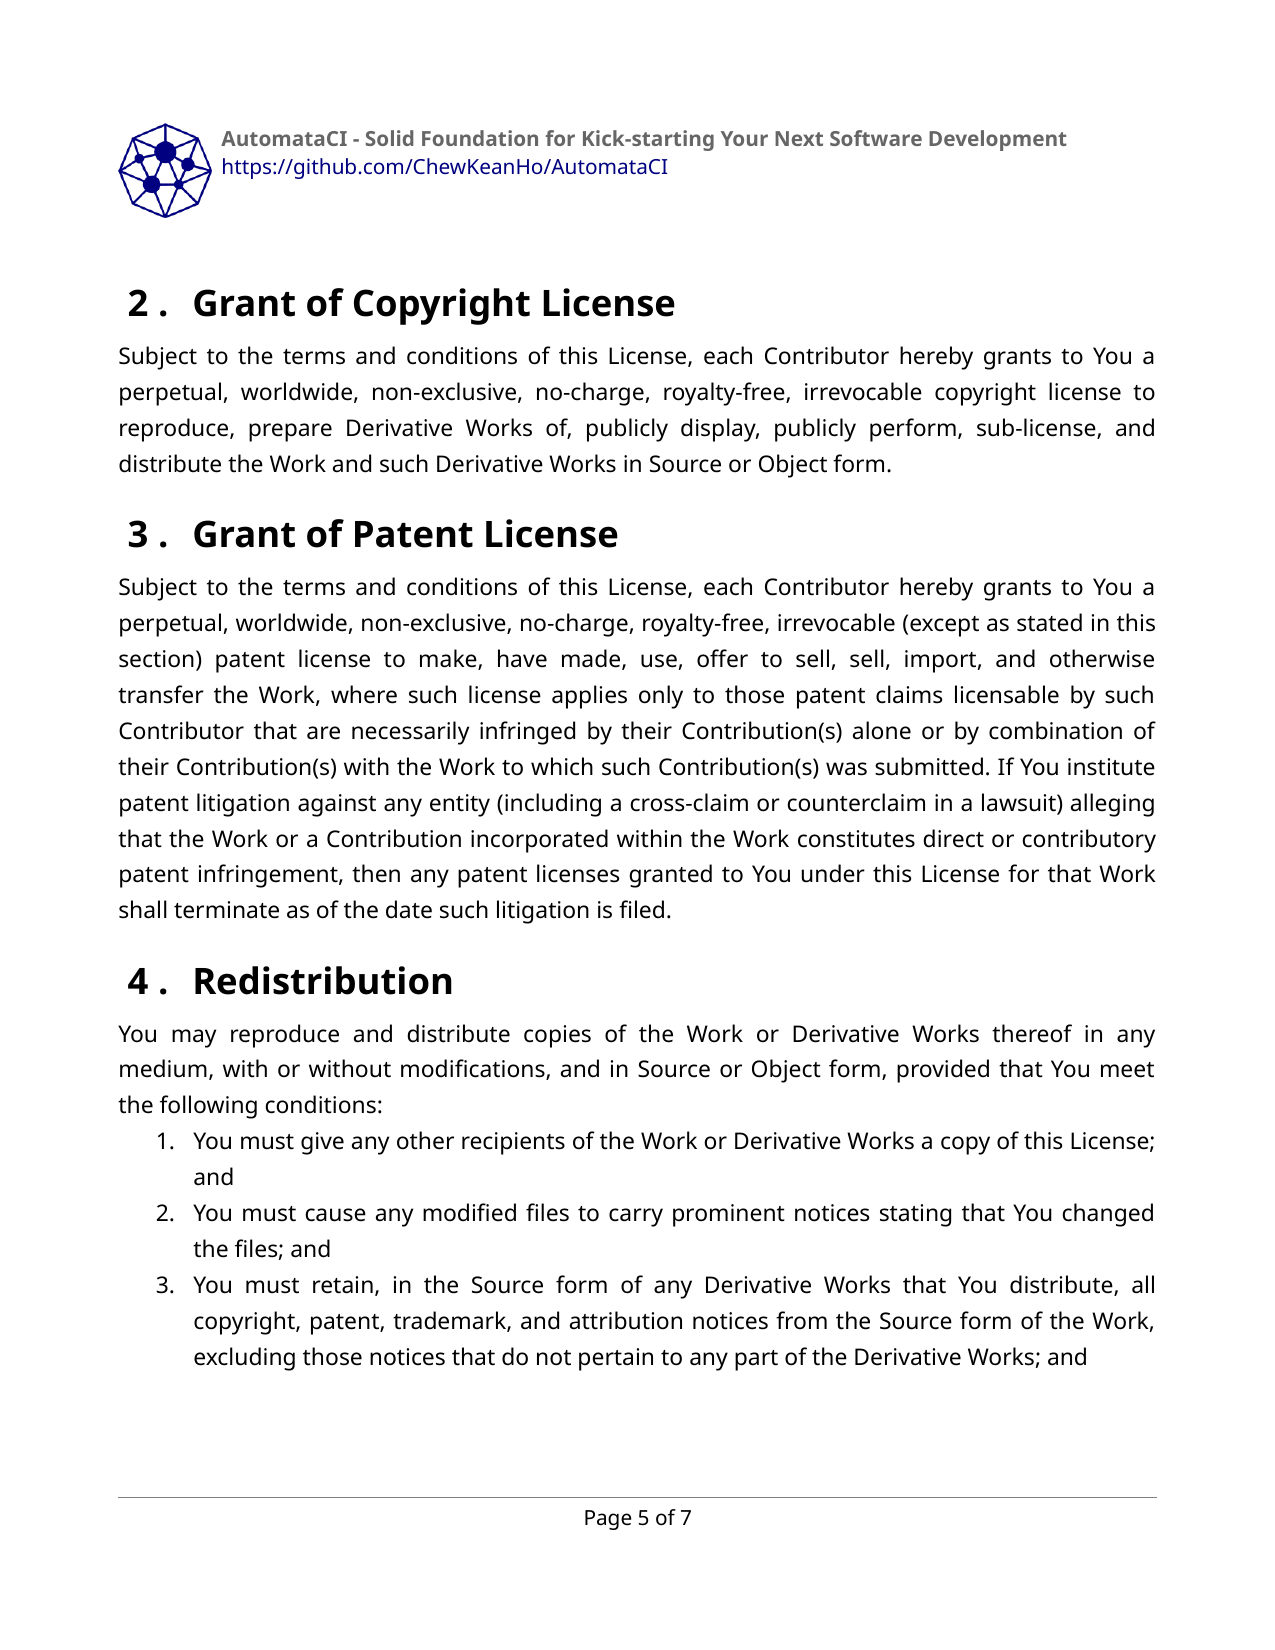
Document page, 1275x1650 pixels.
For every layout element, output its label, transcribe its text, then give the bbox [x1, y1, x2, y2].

picture [118, 123, 212, 218]
list You must retain, in the Source form of any Derivative Works that You distribute, all copyright, patent, trademark, and attribution notices from the Source form of the Work, excluding those notices that do not pertain to any part of the Derivative Works; and [156, 1269, 1157, 1372]
text Subject to the terms and conditions of this License, each Contributor hereby grants to You a perpetual, worldwide, non-exclusive, no-charge, royalty-free, irrevocable (except as stated in this section) patent license to make, have made, use, offer to sell, sell, import, and otherwise transfer the Work, where such license applies only to those patent claims licensable by such Contributor that are necessarily infringed by their Contribution(s) alone or by combination of their Contribution(s) with the Work to which such Contribution(s) was submitted. If You institute patent litigation against any entity (including a cross-claim or counterclaim in a lawsuit) alleging that the Work or a Contribution incorporated within the Work constitutes direct or contributory patent infringement, then any patent licenses granted to You under this License for that Work shall terminate as of the date such litigation is filed. [118, 571, 1157, 926]
list You must give any other recipients of the Work or Derivative Works a copy of this License; and [156, 1125, 1157, 1192]
subtitle Redistribution [118, 955, 1157, 1005]
subtitle Grant of Copyright License [118, 278, 1157, 327]
subtitle Grant of Patent License [118, 509, 1157, 558]
text You may reproduce and distribute copies of the Work or Derivative Works thereof in any medium, with or without modifications, and in Source or Object form, provided that You meet the following conditions: [118, 1017, 1157, 1121]
list You must cause any modified files to carry prominent notices stating that You changed the files; and [156, 1197, 1157, 1264]
text Subject to the terms and conditions of this License, each Contributor hereby grants to You a perpetual, worldwide, non-exclusive, no-charge, royalty-free, irrevocable copyright license to reproduce, prepare Derivative Works of, publicly display, publicly perform, sub-license, and distribute the Work and such Derivative Works in Source or Object form. [118, 340, 1157, 479]
